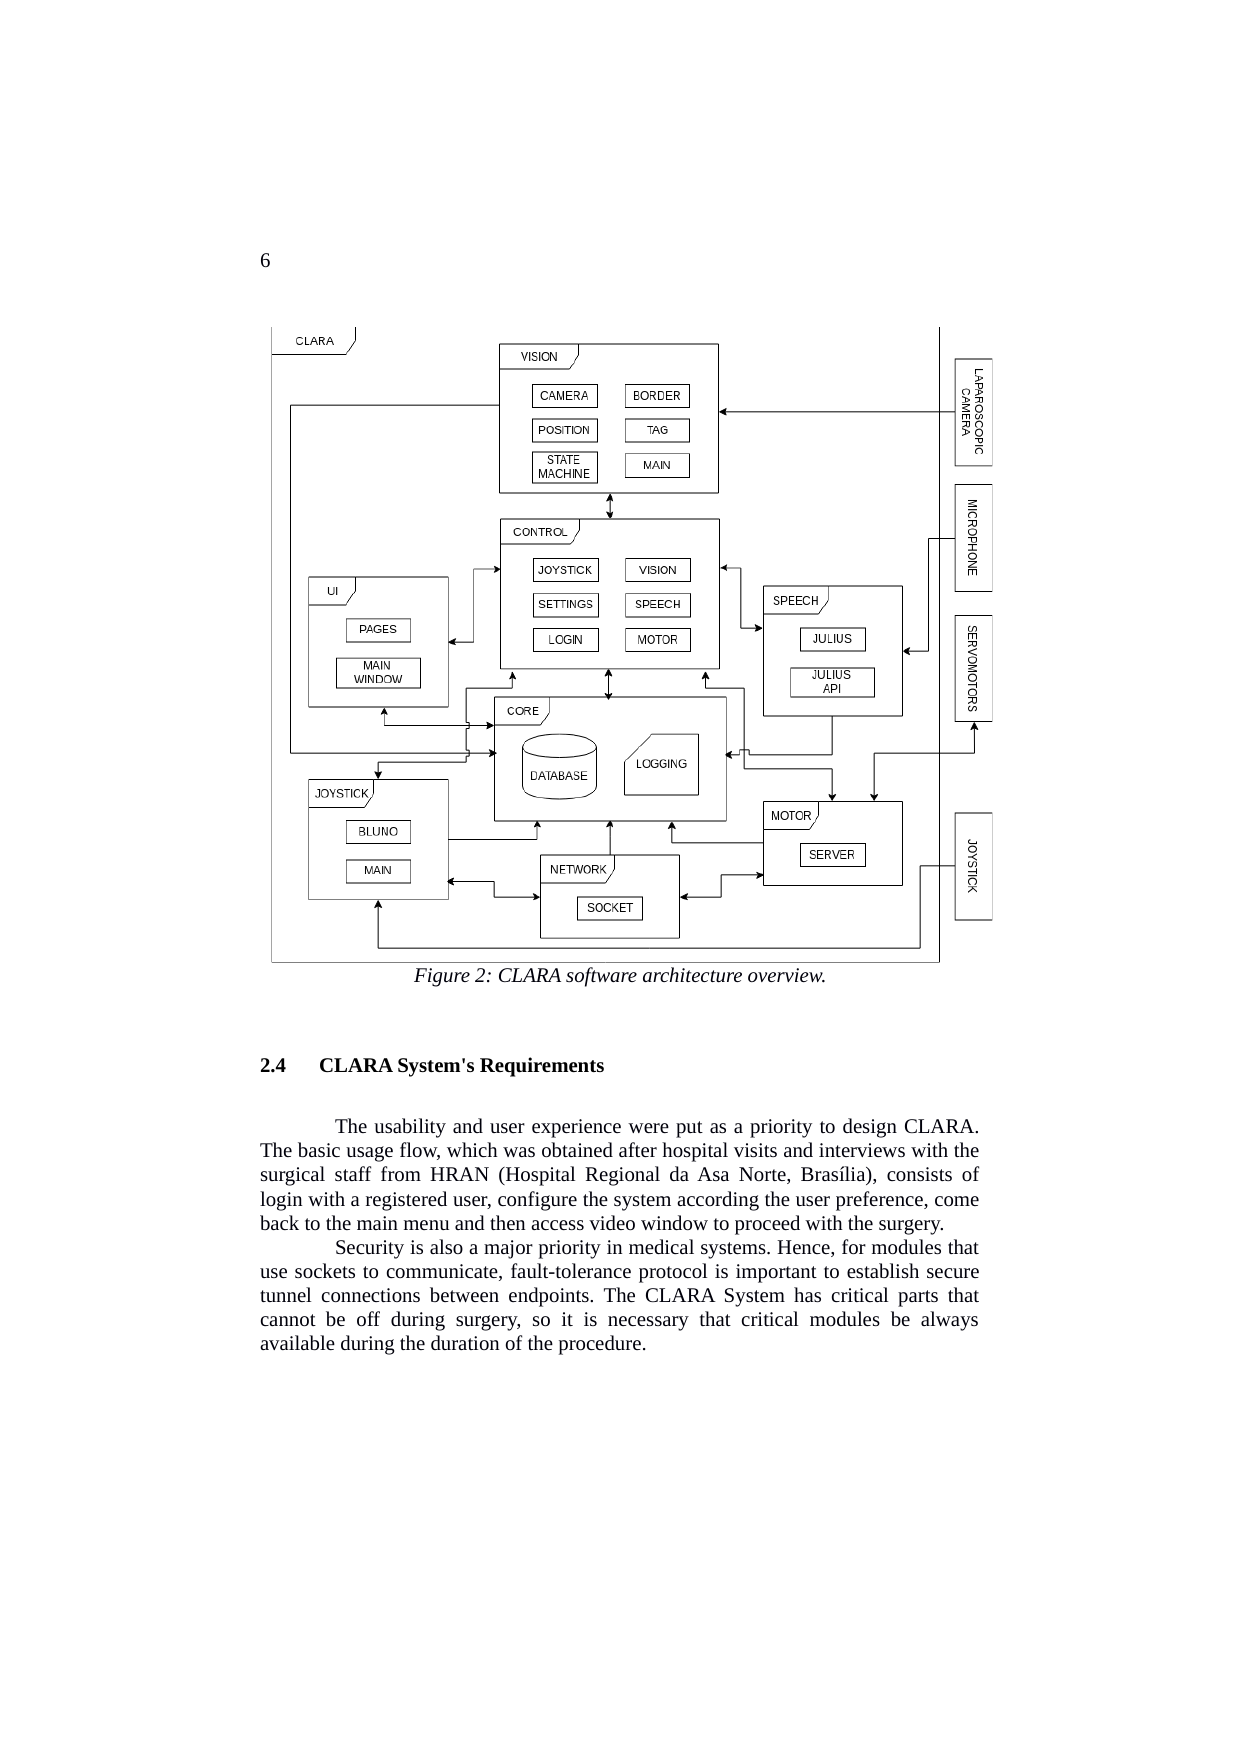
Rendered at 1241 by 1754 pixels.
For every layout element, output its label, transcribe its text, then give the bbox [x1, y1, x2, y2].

text 2.4 CLARA System's Requirements [260, 1053, 921, 1077]
text Figure 2: CLARA software architecture overview. [248, 327, 993, 987]
text Security is also a major priority in medical systems. Hence, for modules that use sockets to communicate, fault-tolerance protocol is important to establish secure tunnel connections between endpoints. The CLARA System has critical parts that cannot be off during surgery, so it is necessary that critical modules be always available during the duration of the procedure. [260, 1234, 980, 1355]
picture [271, 327, 993, 963]
text The usability and user experience were put as a priority to design CLARA. The basic usage flow, which was obtained after hospital visits and interviews with the surgical staff from HRAN (Hospital Regional da Asa Norte, Brasília), consists of login with a registered user, configure the system according the user preference, come back to the main menu and then access video window to proceed with the surgery. [260, 1114, 980, 1234]
